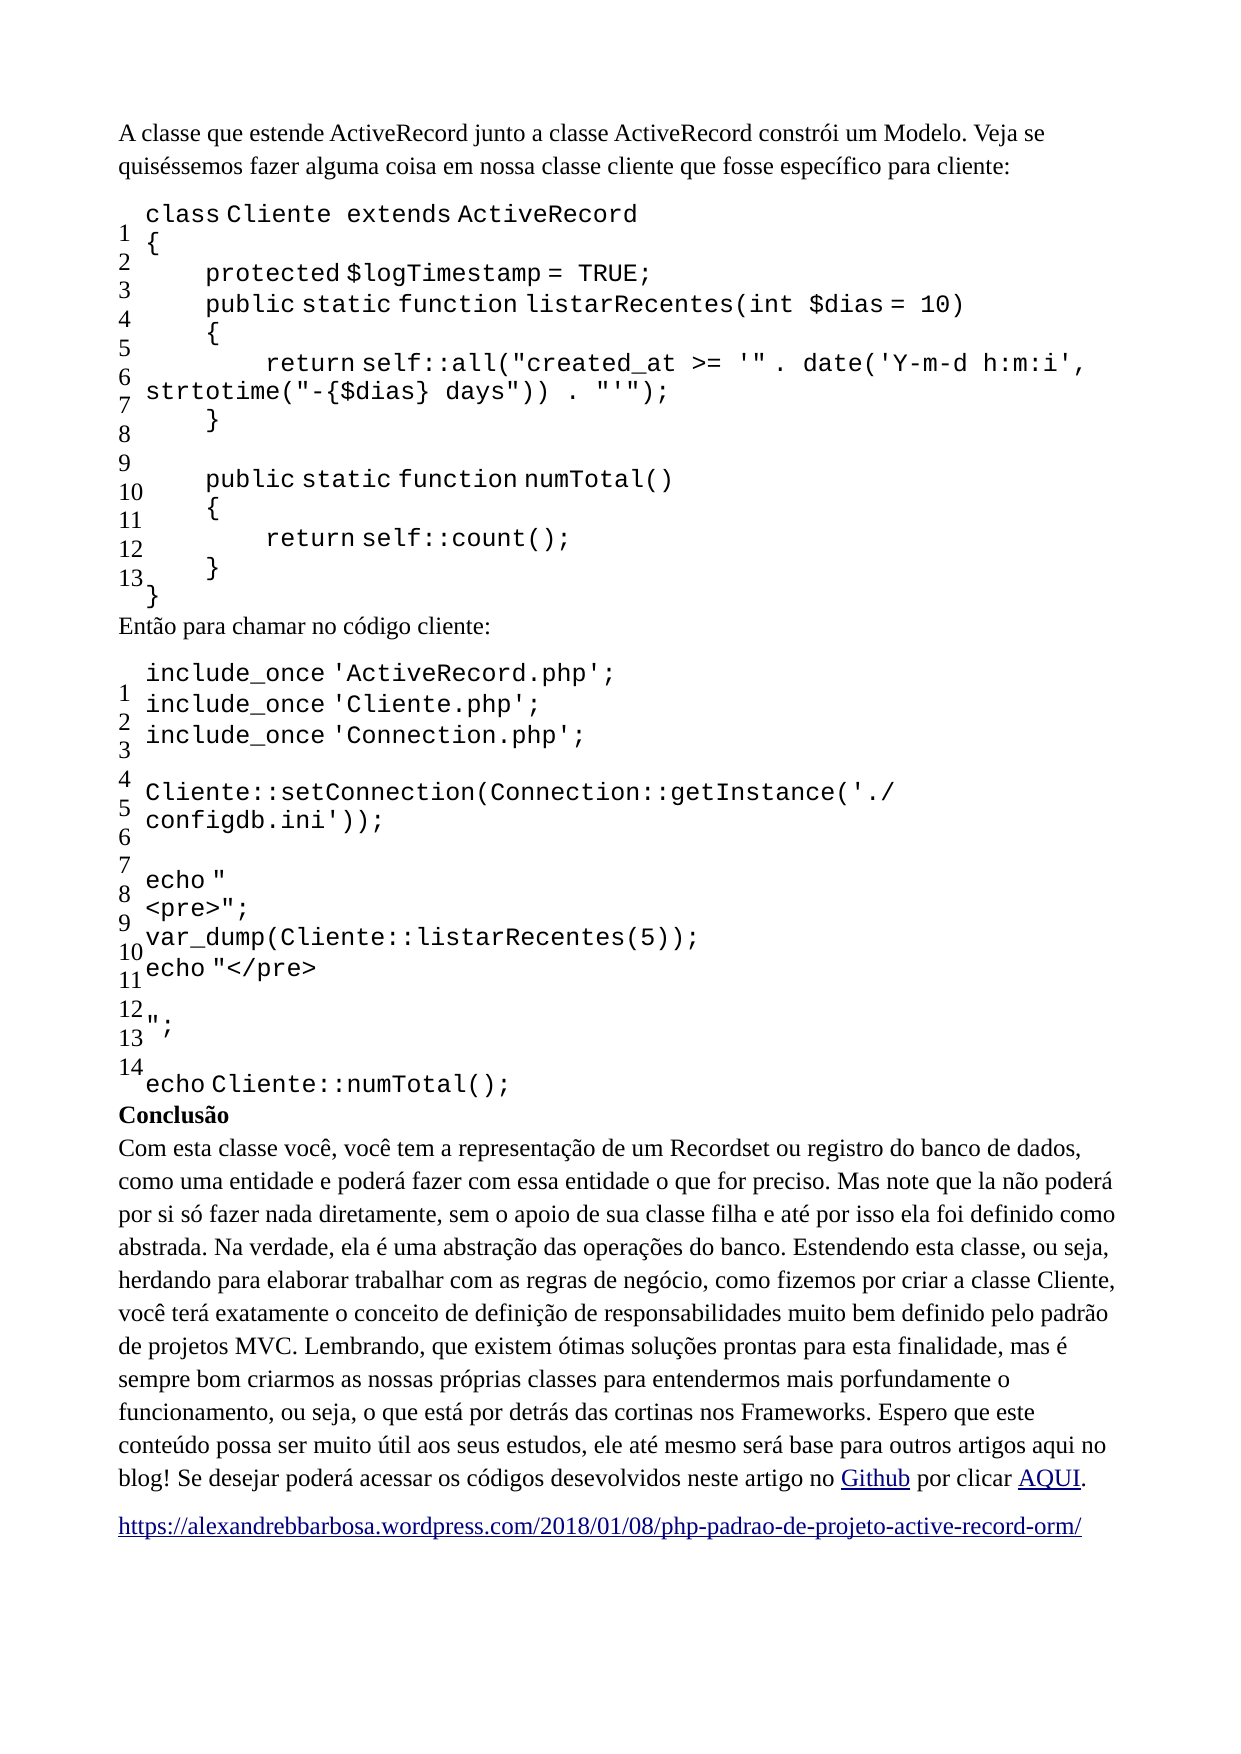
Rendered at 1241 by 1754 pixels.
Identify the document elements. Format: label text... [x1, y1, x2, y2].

text A classe que estende ActiveRecord junto a classe ActiveRecord constrói um Modelo. Veja se quiséssemos fazer alguma coisa em nossa classe cliente que fosse específico para cliente: [118, 118, 1122, 180]
text https://alexandrebbarbosa.wordpress.com/2018/01/08/php-padrao-de-projeto-active-record-orm/ [118, 1511, 1122, 1540]
table_header include_once 'ActiveRecord.php'; include_once 'Cliente.php'; include_once 'Connection.php'; Cliente::setConnection(Connection::getInstance('./configdb.ini')); echo " <pre>"; var_dump(Cliente::listarRecentes(5)); echo "</pre> "; echo Cliente::numTotal(); [145, 659, 1122, 1100]
table_header 1 2 3 4 5 6 7 8 9 10 11 12 13 14 [118, 659, 145, 1100]
table_header class Cliente extends ActiveRecord { protected $logTimestamp = TRUE; public static function listarRecentes(int $dias = 10) { return self::all("created_at >= '" . date('Y-m-d h:m:i', strtotime("-{$dias} days")) . "'"); } public static function numTotal() { return self::count(); } } [145, 199, 1122, 611]
table_header 1 2 3 4 5 6 7 8 9 10 11 12 13 [118, 199, 145, 611]
text Então para chamar no código cliente: [118, 611, 1122, 639]
text Conclusão Com esta classe você, você tem a representação de um Recordset ou registro do banco de dados, como uma entidade e poderá fazer com essa entidade o que for preciso. Mas note que la não poderá por si só fazer nada diretamente, sem o apoio de sua classe filha e até por isso ela foi definido como abstrada. Na verdade, ela é uma abstração das operações do banco. Estendendo esta classe, ou seja, herdando para elaborar trabalhar com as regras de negócio, como fizemos por criar a classe Cliente, você terá exatamente o conceito de definição de responsabilidades muito bem definido pelo padrão de projetos MVC. Lembrando, que existem ótimas soluções prontas para esta finalidade, mas é sempre bom criarmos as nossas próprias classes para entendermos mais porfundamente o funcionamento, ou seja, o que está por detrás das cortinas nos Frameworks. Espero que este conteúdo possa ser muito útil aos seus estudos, ele até mesmo será base para outros artigos aqui no blog! Se desejar poderá acessar os códigos desevolvidos neste artigo no Github por clicar AQUI. [118, 1100, 1122, 1492]
